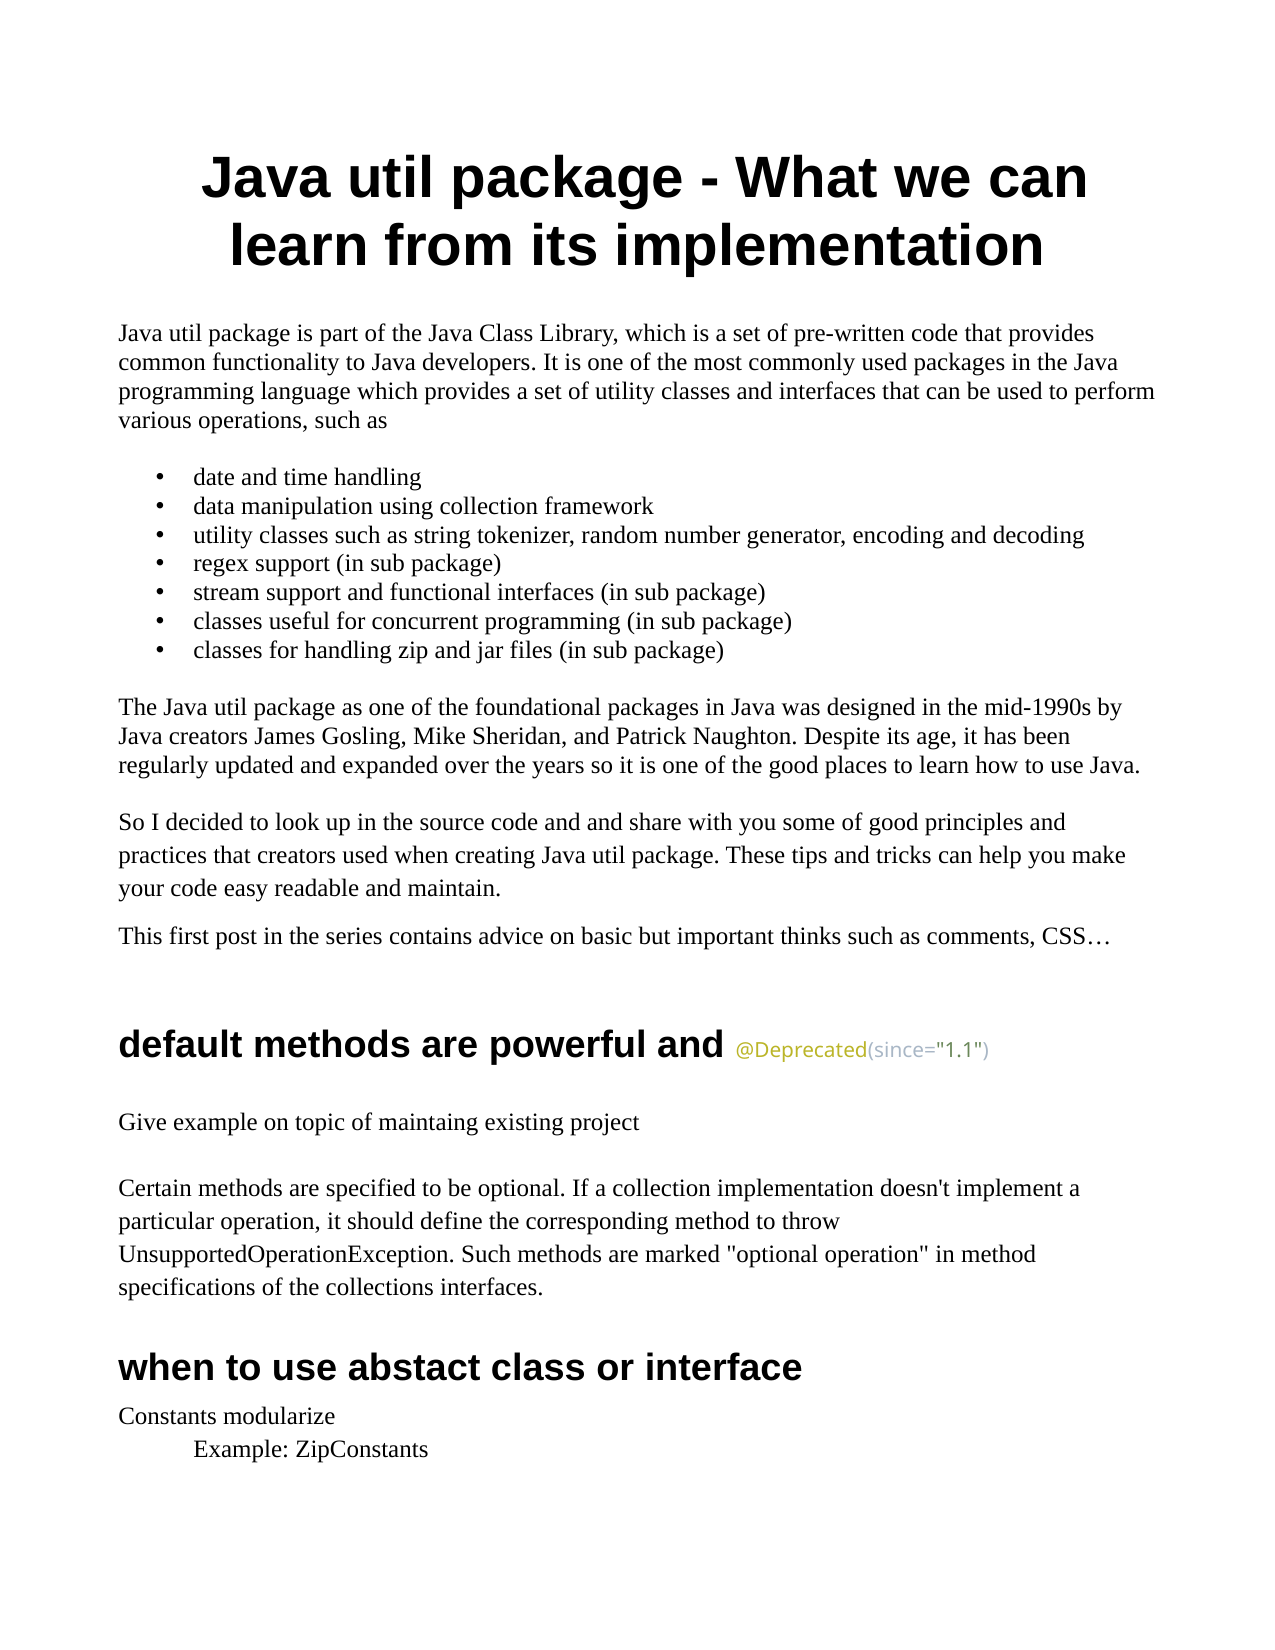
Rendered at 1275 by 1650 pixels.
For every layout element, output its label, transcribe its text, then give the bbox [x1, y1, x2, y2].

list utility classes such as string tokenizer, random number generator, encoding and decoding [156, 520, 1157, 548]
text Give example on topic of maintaing existing project Certain methods are specified to be optional. If a collection implementation doesn't implement a particular operation, it should define the corresponding method to throw UnsupportedOperationException. Such methods are marked "optional operation" in method specifications of the collections interfaces. [118, 1107, 1157, 1301]
list date and time handling [156, 462, 1157, 491]
text Constants modularize Example: ZipConstants [118, 1401, 1157, 1496]
subtitle when to use abstact class or interface [118, 1344, 1157, 1388]
list data manipulation using collection framework [156, 491, 1157, 520]
text This first post in the series contains advice on basic but important thinks such as comments, CSS… [118, 921, 1157, 950]
title Java util package - What we can learn from its implementation [118, 143, 1157, 277]
list regex support (in sub package) [156, 548, 1157, 577]
subtitle default methods are powerful and @Deprecated(since="1.1") [118, 1022, 1157, 1066]
text Java util package is part of the Java Class Library, which is a set of pre-written code that provides common functionality to Java developers. It is one of the most commonly used packages in the Java programming language which provides a set of utility classes and interfaces that can be used to perform various operations, such as [118, 318, 1157, 433]
text The Java util package as one of the foundational packages in Java was designed in the mid-1990s by Java creators James Gosling, Mike Sheridan, and Patrick Naughton. Despite its age, it has been regularly updated and expanded over the years so it is one of the good places to learn how to use Java. [118, 692, 1157, 778]
list classes useful for concurrent programming (in sub package) [156, 606, 1157, 635]
text So I decided to look up in the source code and and share with you some of good principles and practices that creators used when creating Java util package. These tips and tricks can help you make your code easy readable and maintain. [118, 807, 1157, 902]
list classes for handling zip and jar files (in sub package) [156, 635, 1157, 663]
list stream support and functional interfaces (in sub package) [156, 577, 1157, 606]
